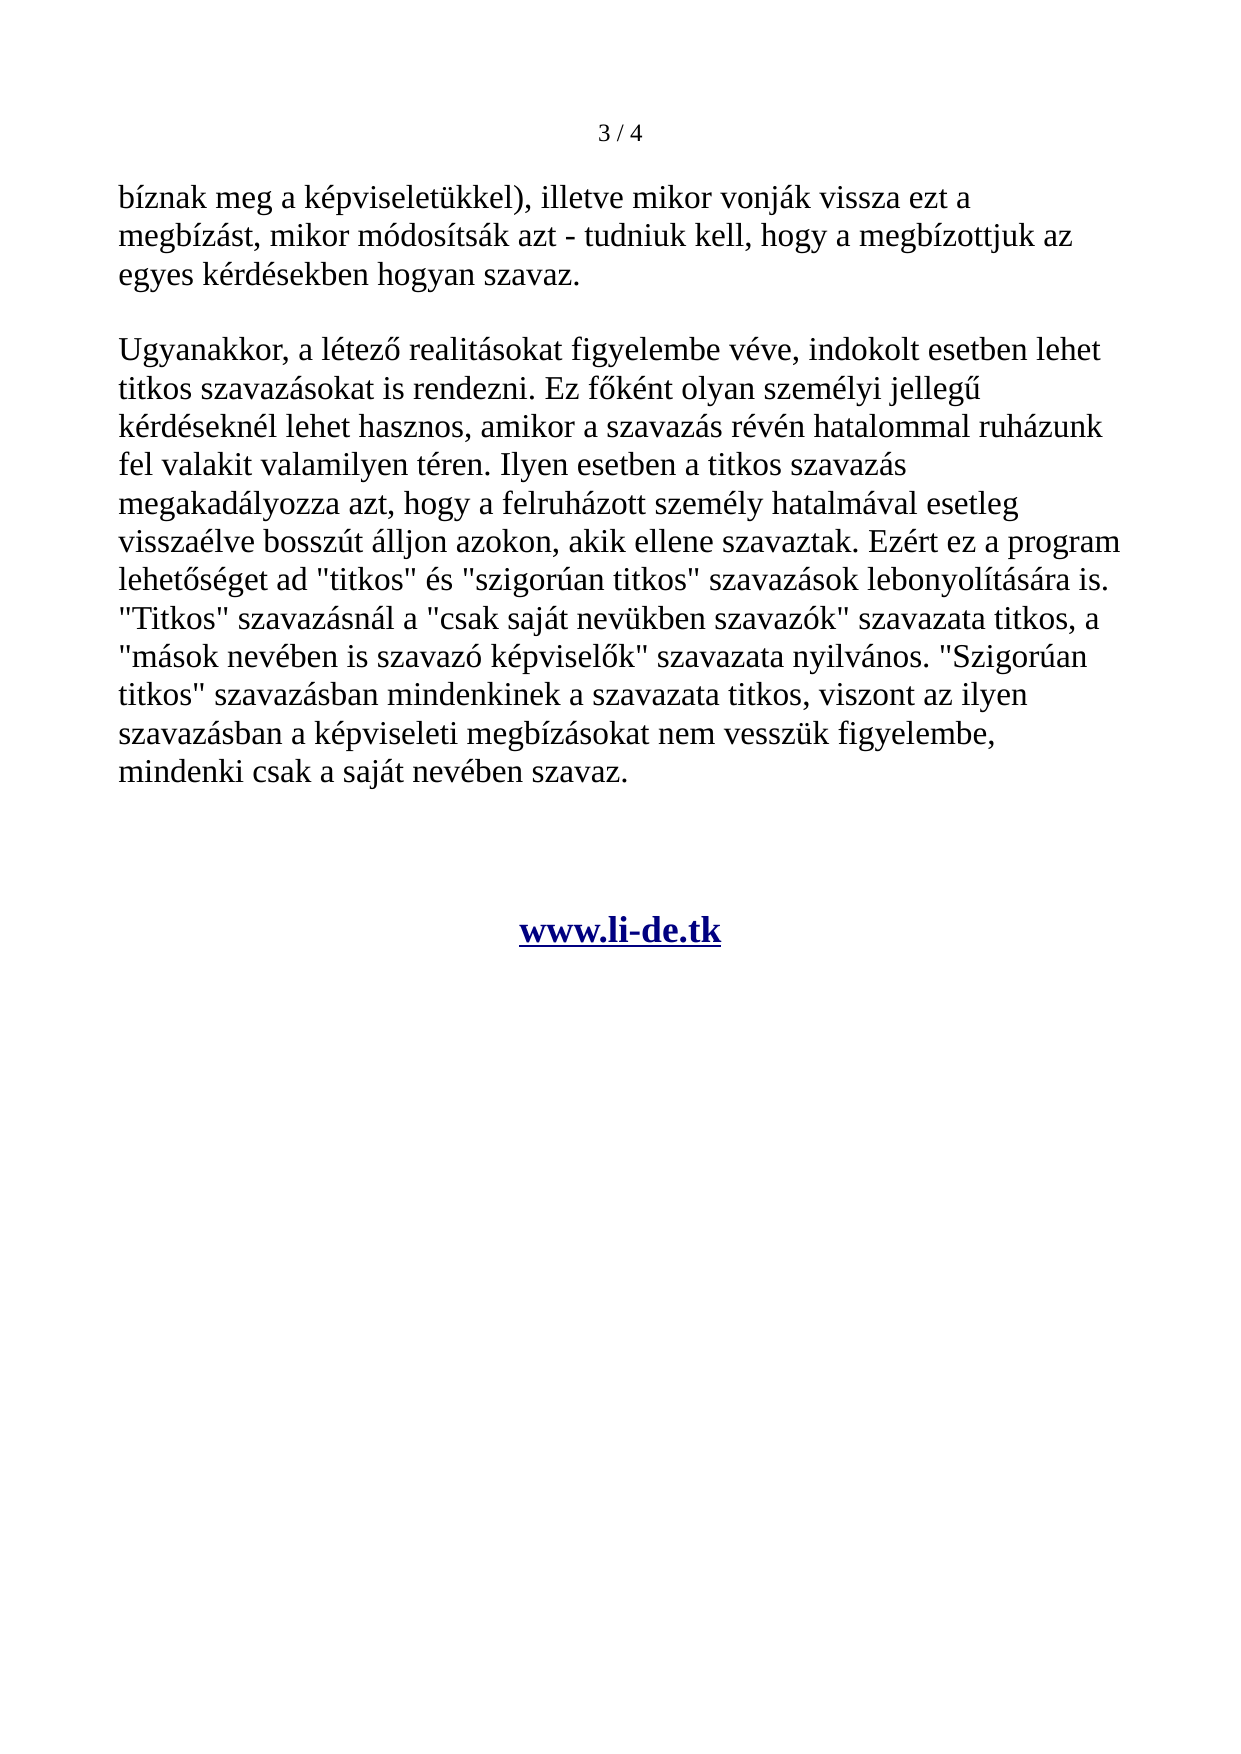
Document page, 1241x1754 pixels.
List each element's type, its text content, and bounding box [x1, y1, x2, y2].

text bíznak meg a képviseletükkel), illetve mikor vonják vissza ezt a megbízást, mikor módosítsák azt - tudniuk kell, hogy a megbízottjuk az egyes kérdésekben hogyan szavaz. [118, 177, 1122, 292]
text Ugyanakkor, a létező realitásokat figyelembe véve, indokolt esetben lehet titkos szavazásokat is rendezni. Ez főként olyan személyi jellegű kérdéseknél lehet hasznos, amikor a szavazás révén hatalommal ruházunk fel valakit valamilyen téren. Ilyen esetben a titkos szavazás megakadályozza azt, hogy a felruházott személy hatalmával esetleg visszaélve bosszút álljon azokon, akik ellene szavaztak. Ezért ez a program lehetőséget ad "titkos" és "szigorúan titkos" szavazások lebonyolítására is. "Titkos" szavazásnál a "csak saját nevükben szavazók" szavazata titkos, a "mások nevében is szavazó képviselők" szavazata nyilvános. "Szigorúan titkos" szavazásban mindenkinek a szavazata titkos, viszont az ilyen szavazásban a képviseleti megbízásokat nem vesszük figyelembe, mindenki csak a saját nevében szavaz. [118, 329, 1122, 789]
text www.li-de.tk [118, 908, 1122, 951]
